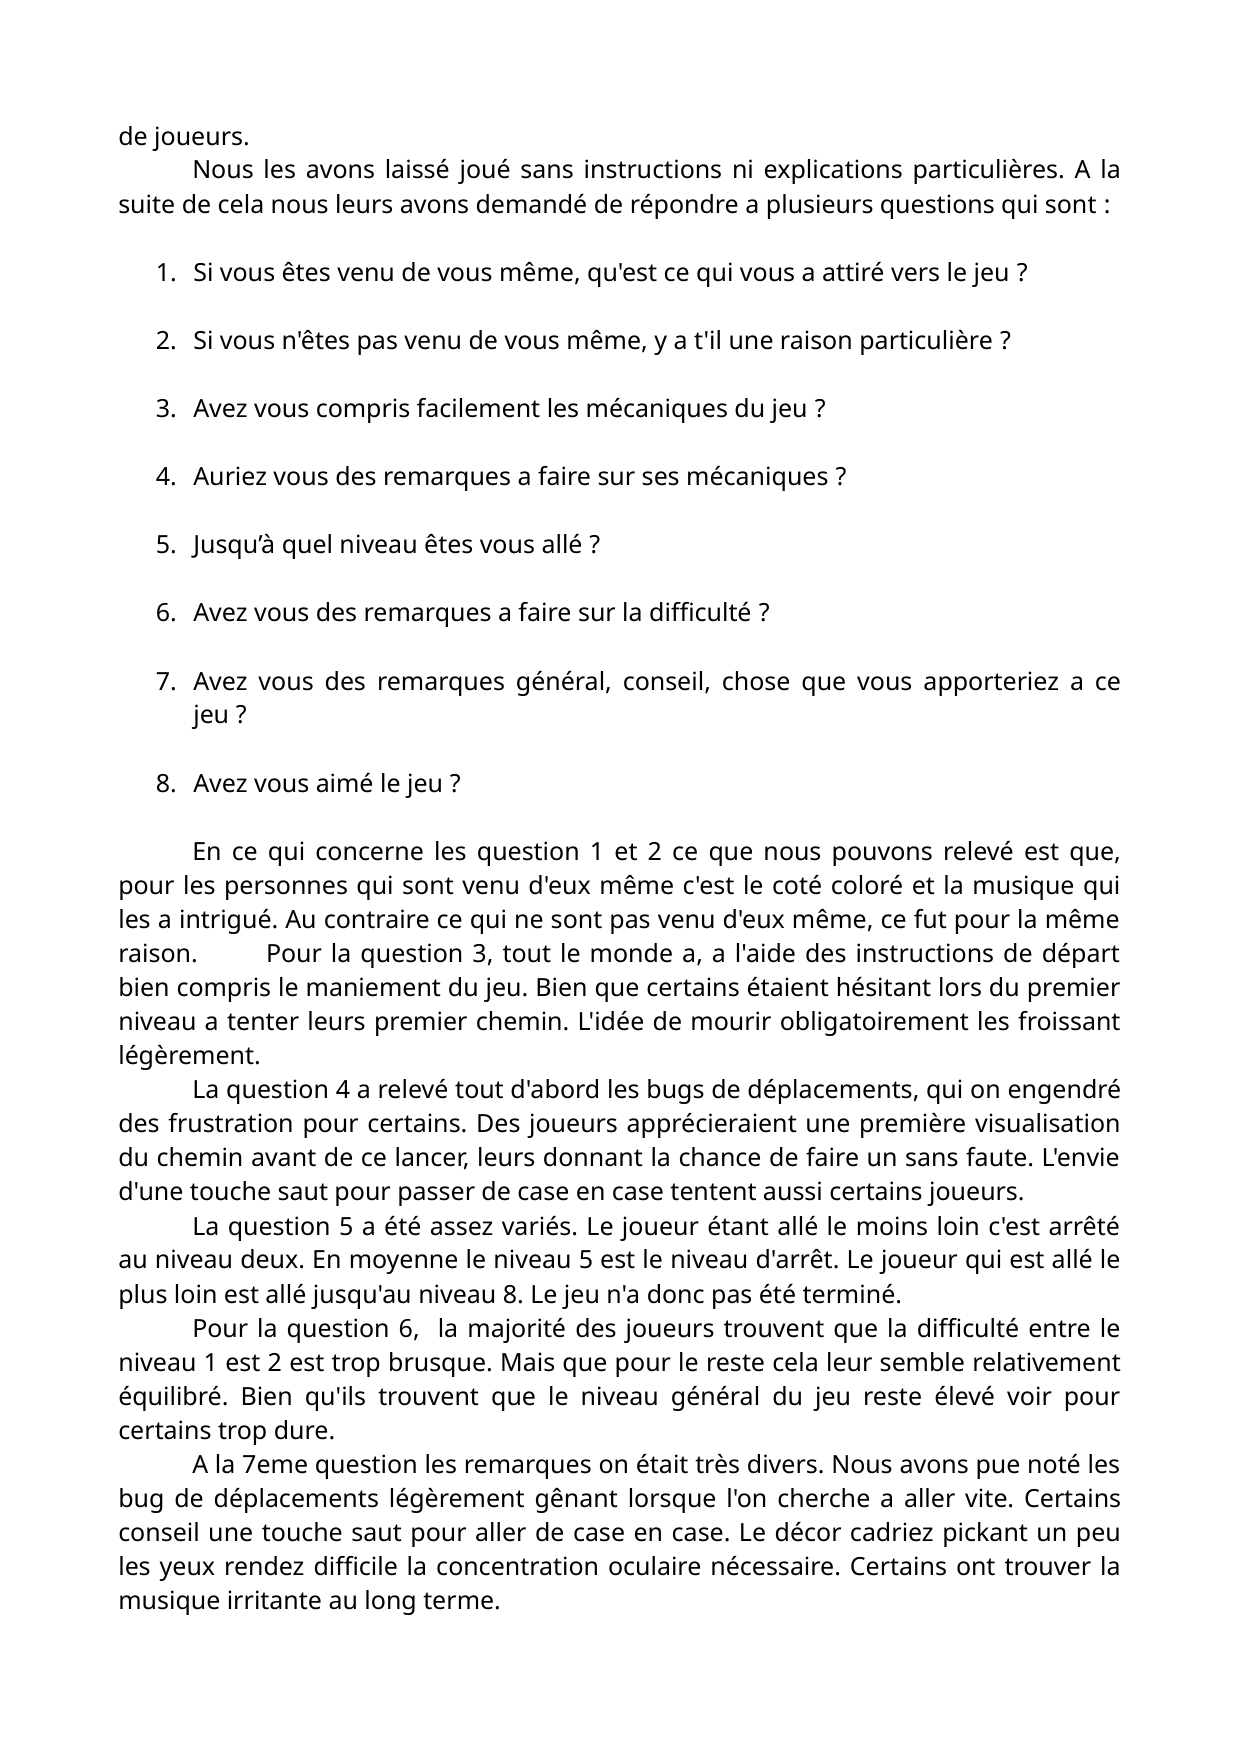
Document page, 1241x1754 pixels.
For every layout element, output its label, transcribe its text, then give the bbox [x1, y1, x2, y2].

text Pour la question 6, la majorité des joueurs trouvent que la difficulté entre le niveau 1 est 2 est trop brusque. Mais que pour le reste cela leur semble relativement équilibré. Bien qu'ils trouvent que le niveau général du jeu reste élevé voir pour certains trop dure. [118, 1310, 1122, 1447]
list Auriez vous des remarques a faire sur ses mécaniques ? [156, 459, 1122, 493]
text La question 4 a relevé tout d'abord les bugs de déplacements, qui on engendré des frustration pour certains. Des joueurs apprécieraient une première visualisation du chemin avant de ce lancer, leurs donnant la chance de faire un sans faute. L'envie d'une touche saut pour passer de case en case tentent aussi certains joueurs. [118, 1072, 1122, 1208]
list Avez vous compris facilement les mécaniques du jeu ? [156, 391, 1122, 425]
list Jusqu’à quel niveau êtes vous allé ? [156, 527, 1122, 561]
list Si vous n'êtes pas venu de vous même, y a t'il une raison particulière ? [156, 322, 1122, 357]
text Nous les avons laissé joué sans instructions ni explications particulières. A la suite de cela nous leurs avons demandé de répondre a plusieurs questions qui sont : [118, 152, 1122, 220]
text A la 7eme question les remarques on était très divers. Nous avons pue noté les bug de déplacements légèrement gênant lorsque l'on cherche a aller vite. Certains conseil une touche saut pour aller de case en case. Le décor cadriez pickant un peu les yeux rendez difficile la concentration oculaire nécessaire. Certains ont trouver la musique irritante au long terme. [118, 1447, 1122, 1617]
list Avez vous des remarques a faire sur la difficulté ? [156, 595, 1122, 629]
list Avez vous des remarques général, conseil, chose que vous apporteriez a ce jeu ? [156, 663, 1122, 731]
list Avez vous aimé le jeu ? [156, 765, 1122, 799]
text de joueurs. [118, 118, 1122, 152]
text La question 5 a été assez variés. Le joueur étant allé le moins loin c'est arrêté au niveau deux. En moyenne le niveau 5 est le niveau d'arrêt. Le joueur qui est allé le plus loin est allé jusqu'au niveau 8. Le jeu n'a donc pas été terminé. [118, 1208, 1122, 1310]
list Si vous êtes venu de vous même, qu'est ce qui vous a attiré vers le jeu ? [156, 254, 1122, 288]
text En ce qui concerne les question 1 et 2 ce que nous pouvons relevé est que, pour les personnes qui sont venu d'eux même c'est le coté coloré et la musique qui les a intrigué. Au contraire ce qui ne sont pas venu d'eux même, ce fut pour la même raison. Pour la question 3, tout le monde a, a l'aide des instructions de départ bien compris le maniement du jeu. Bien que certains étaient hésitant lors du premier niveau a tenter leurs premier chemin. L'idée de mourir obligatoirement les froissant légèrement. [118, 833, 1122, 1072]
